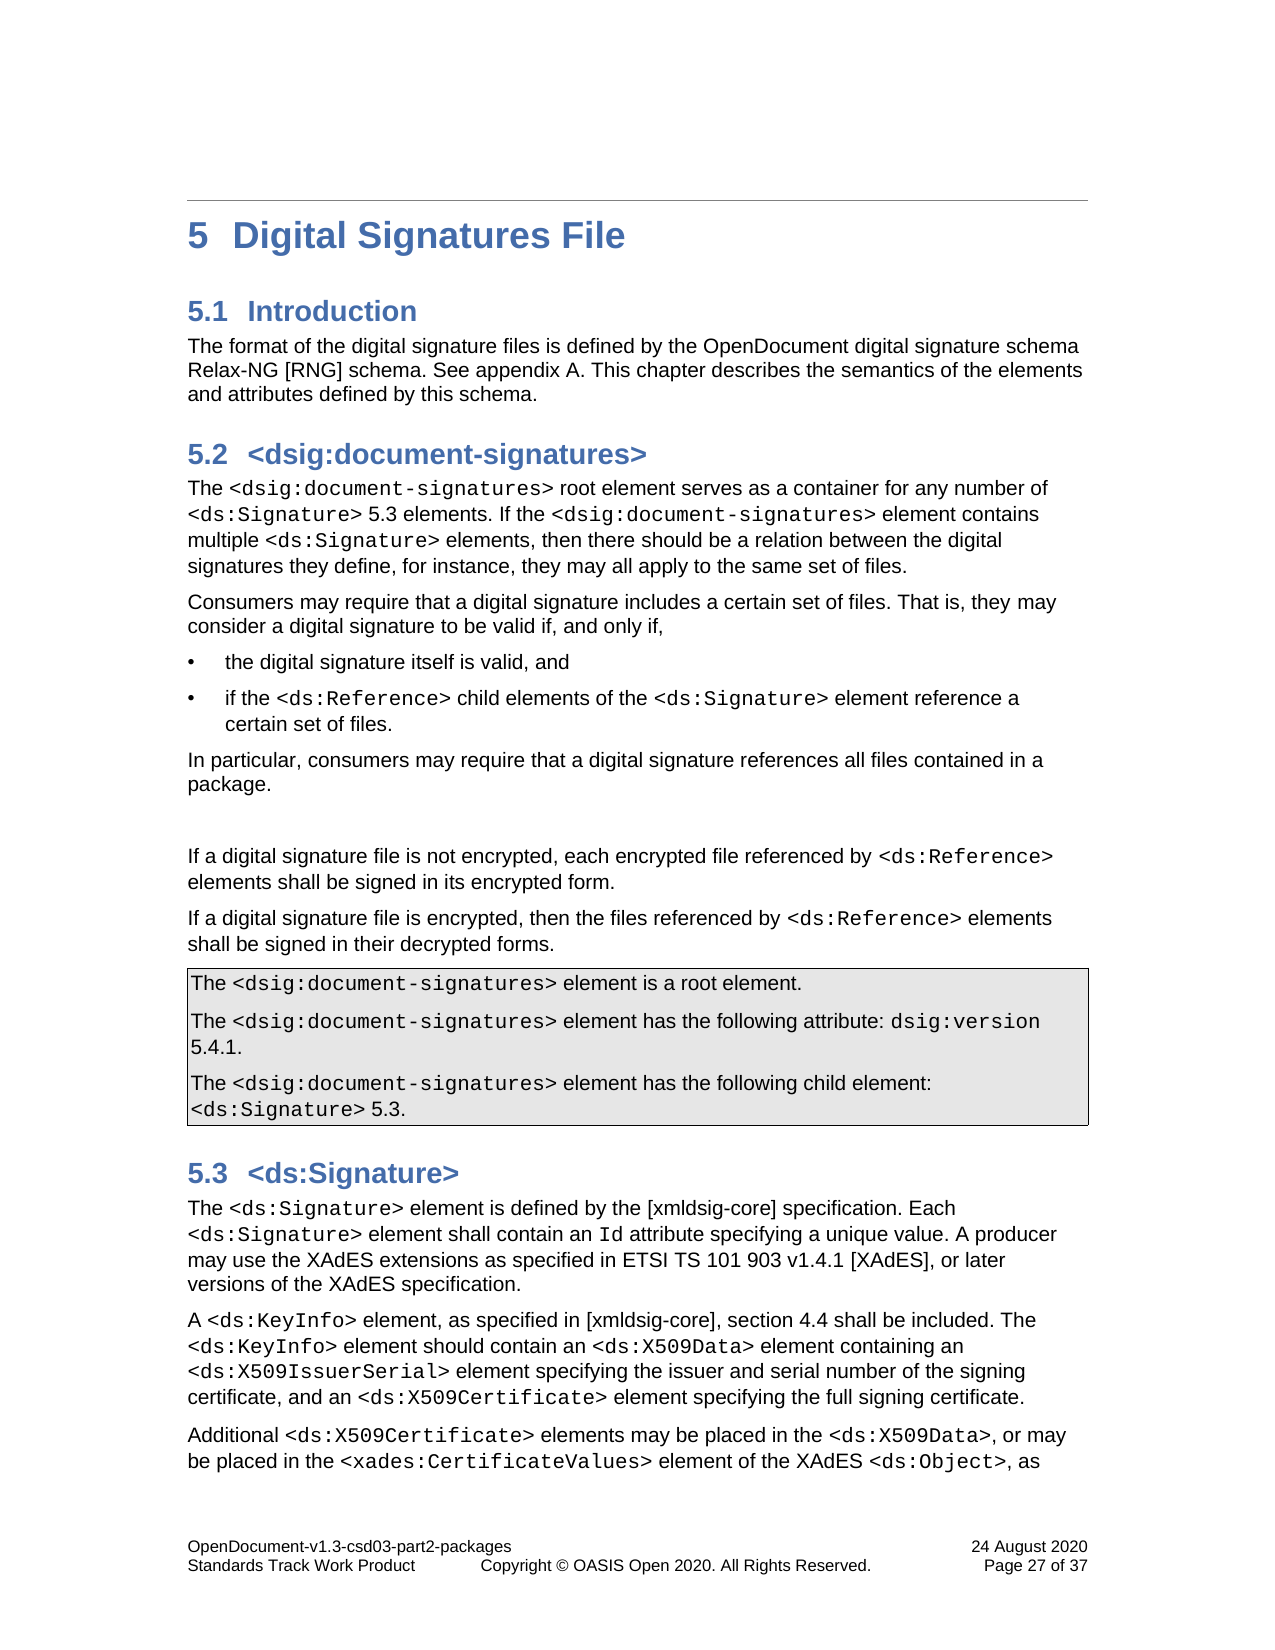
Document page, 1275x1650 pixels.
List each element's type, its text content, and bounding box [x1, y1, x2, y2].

text A <ds:KeyInfo> element, as specified in [xmldsig-core], section 4.4 shall be included. The <ds:KeyInfo> element should contain an <ds:X509Data> element containing an <ds:X509IssuerSerial> element specifying the issuer and serial number of the signing certificate, and an <ds:X509Certificate> element specifying the full signing certificate. [187, 1308, 1088, 1411]
text Additional <ds:X509Certificate> elements may be placed in the <ds:X509Data>, or may be placed in the <xades:CertificateValues> element of the XAdES <ds:Object>, as [187, 1423, 1088, 1475]
list the digital signature itself is valid, and [187, 650, 1088, 674]
list The <dsig:document-signatures> element has the following child element: <ds:Signature> 5.3. [188, 1067, 1088, 1125]
subtitle <dsig:document-signatures> [187, 437, 1088, 470]
text Consumers may require that a digital signature includes a certain set of files. That is, they may consider a digital signature to be valid if, and only if, [187, 590, 1088, 638]
text If a digital signature file is not encrypted, each encrypted file referenced by <ds:Reference> elements shall be signed in its encrypted form. [187, 844, 1088, 894]
subtitle Digital Signatures File [187, 201, 1088, 257]
list if the <ds:Reference> child elements of the <ds:Signature> element reference a certain set of files. [187, 686, 1088, 736]
subtitle <ds:Signature> [187, 1156, 1088, 1190]
list The <dsig:document-signatures> element has the following attribute: dsig:version 5.4.1. [188, 1006, 1088, 1058]
list The <dsig:document-signatures> element is a root element. [188, 969, 1088, 997]
text The format of the digital signature files is defined by the OpenDocument digital signature schema Relax-NG [RNG] schema. See appendix A. This chapter describes the semantics of the elements and attributes defined by this schema. [187, 334, 1088, 406]
text The <ds:Signature> element is defined by the [xmldsig-core] specification. Each <ds:Signature> element shall contain an Id attribute specifying a unique value. A producer may use the XAdES extensions as specified in ETSI TS 101 903 v1.4.1 [XAdES], or later versions of the XAdES specification. [187, 1196, 1088, 1296]
text In particular, consumers may require that a digital signature references all files contained in a package. [187, 748, 1088, 796]
text If a digital signature file is encrypted, then the files referenced by <ds:Reference> elements shall be signed in their decrypted forms. [187, 906, 1088, 956]
text The <dsig:document-signatures> root element serves as a container for any number of <ds:Signature> 5.3 elements. If the <dsig:document-signatures> element contains multiple <ds:Signature> elements, then there should be a relation between the digital signatures they define, for instance, they may all apply to the same set of files. [187, 476, 1088, 578]
subtitle Introduction [187, 294, 1088, 328]
